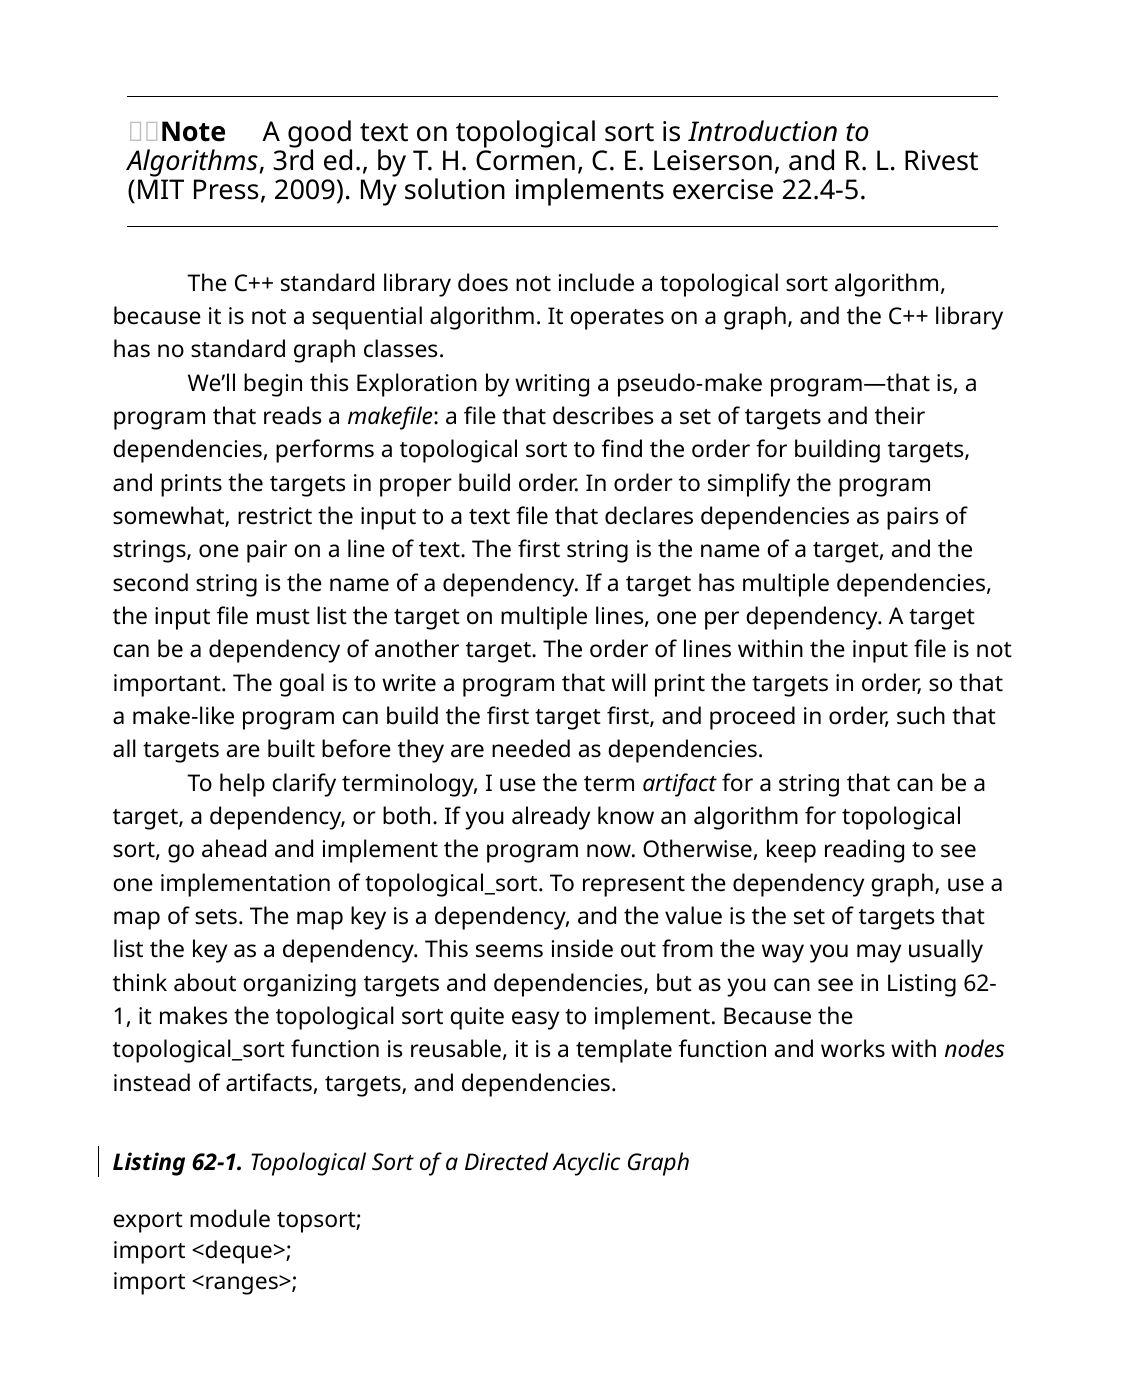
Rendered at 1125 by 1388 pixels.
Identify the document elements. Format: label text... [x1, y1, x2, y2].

text The C++ standard library does not include a topological sort algorithm, because it is not a sequential algorithm. It operates on a graph, and the C++ library has no standard graph classes. [112, 265, 1012, 365]
text import <ranges>; [112, 1265, 1012, 1296]
text We’ll begin this Exploration by writing a pseudo-make program—that is, a program that reads a makefile: a file that describes a set of targets and their dependencies, performs a topological sort to find the order for building targets, and prints the targets in proper build order. In order to simplify the program somewhat, restrict the input to a text file that declares dependencies as pairs of strings, one pair on a line of text. The first string is the name of a target, and the second string is the name of a dependency. If a target has multiple dependencies, the input file must list the target on multiple lines, one per dependency. A target can be a dependency of another target. The order of lines within the input file is not important. The goal is to write a program that will print the targets in order, so that a make-like program can build the first target first, and proceed in order, such that all targets are built before they are needed as dependencies. [112, 365, 1012, 765]
text Note A good text on topological sort is Introduction to Algorithms, 3rd ed., by T. H. Cormen, C. E. Leiserson, and R. L. Rivest (MIT Press, 2009). My solution implements exercise 22.4-5. [127, 97, 998, 226]
text import <deque>; [112, 1234, 1012, 1265]
text To help clarify terminology, I use the term artifact for a string that can be a target, a dependency, or both. If you already know an algorithm for topological sort, go ahead and implement the program now. Otherwise, keep reading to see one implementation of topological_sort. To represent the dependency graph, use a map of sets. The map key is a dependency, and the value is the set of targets that list the key as a dependency. This seems inside out from the way you may usually think about organizing targets and dependencies, but as you can see in Listing 62-1, it makes the topological sort quite easy to implement. Because the topological_sort function is reusable, it is a template function and works with nodes instead of artifacts, targets, and dependencies. [112, 765, 1012, 1098]
text export module topsort; [112, 1203, 1012, 1234]
text Listing 62-1. Topological Sort of a Directed Acyclic Graph [112, 1146, 1012, 1177]
